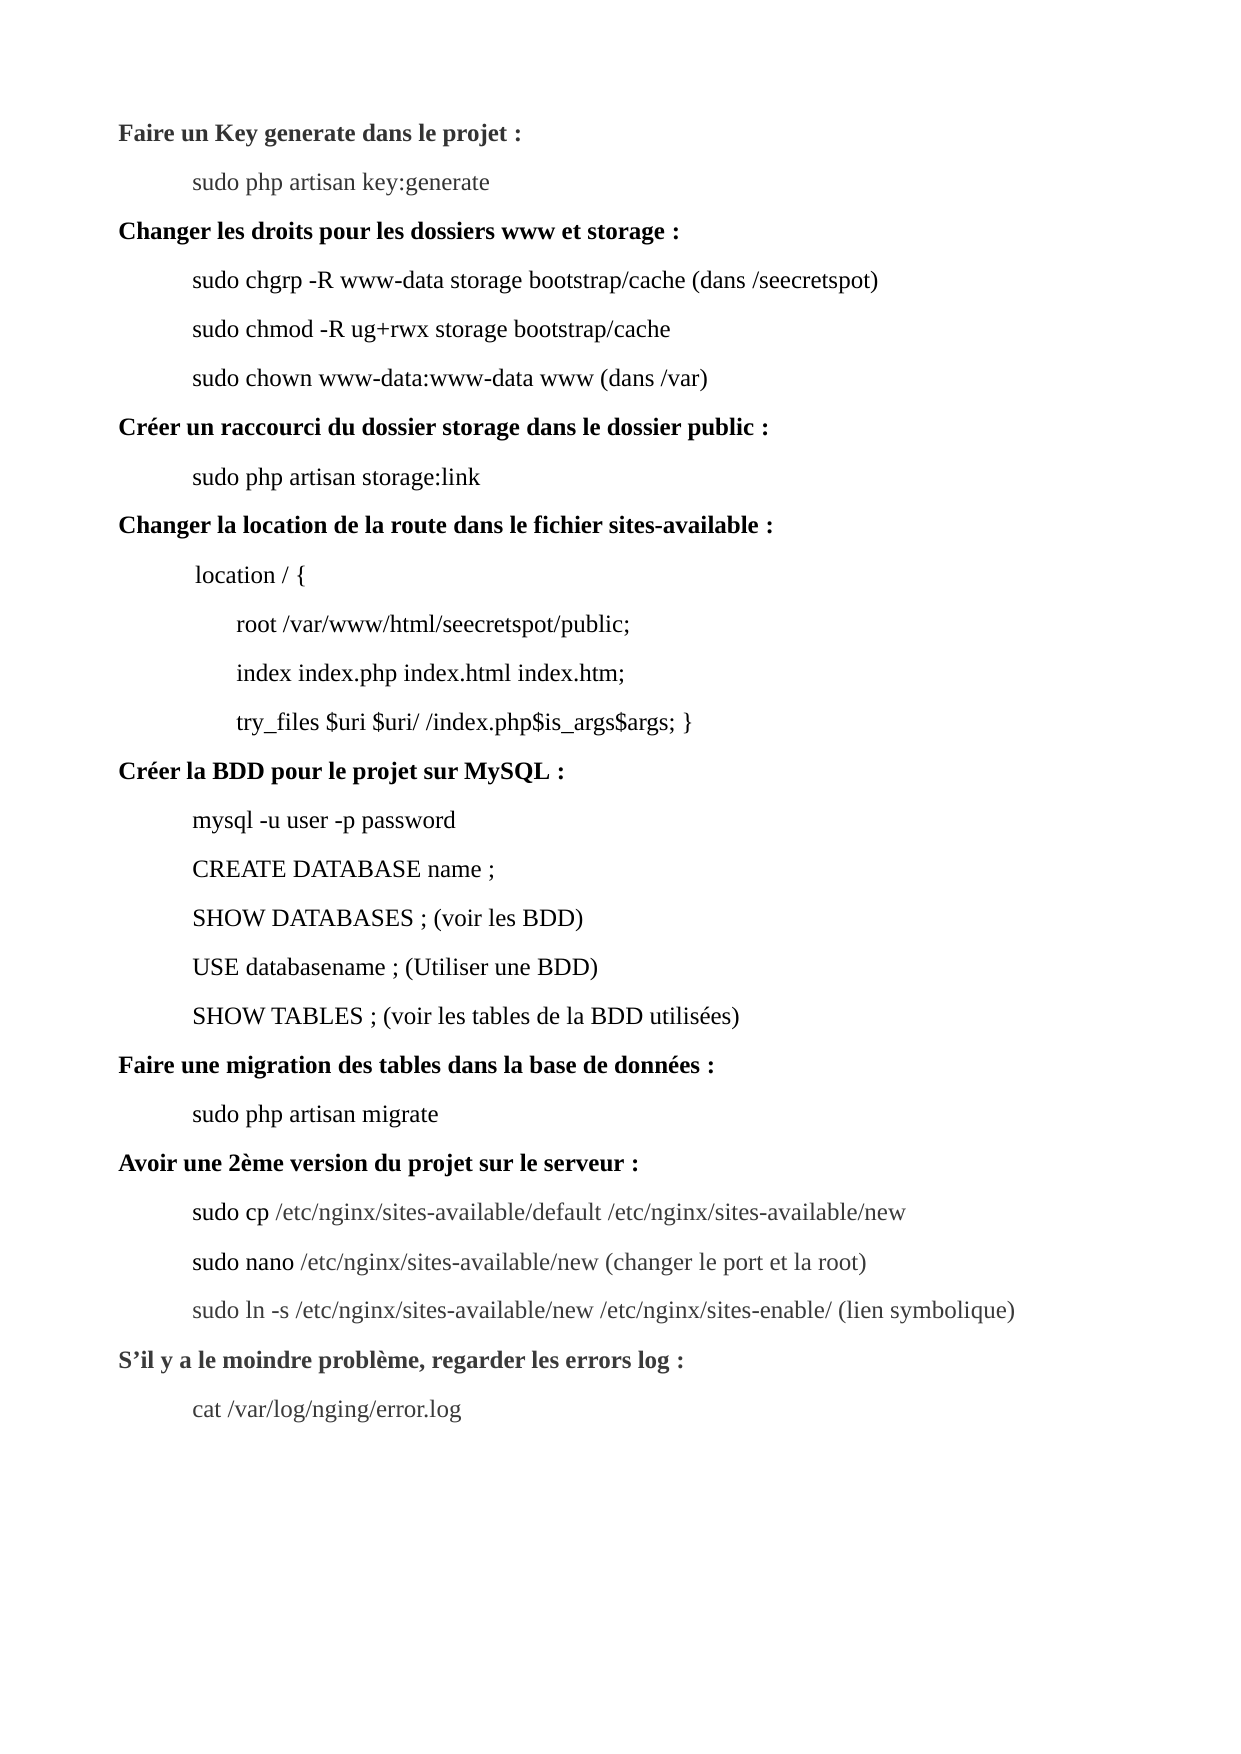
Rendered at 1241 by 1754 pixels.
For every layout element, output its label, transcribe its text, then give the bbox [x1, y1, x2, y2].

text sudo php artisan storage:link [118, 462, 1122, 490]
text sudo chmod -R ug+rwx storage bootstrap/cache [118, 314, 1122, 343]
text sudo ln -s /etc/nginx/sites-available/new /etc/nginx/sites-enable/ (lien symbolique) [118, 1296, 1122, 1324]
text cat /var/log/nging/error.log [118, 1394, 1122, 1422]
text CREATE DATABASE name ; [118, 854, 1122, 883]
text sudo chgrp -R www-data storage bootstrap/cache (dans /seecretspot) [118, 265, 1122, 294]
text sudo php artisan migrate [118, 1099, 1122, 1128]
text Créer un raccourci du dossier storage dans le dossier public : [118, 412, 1122, 441]
text Changer la location de la route dans le fichier sites-available : [118, 511, 1122, 539]
text sudo chown www-data:www-data www (dans /var) [118, 363, 1122, 392]
text sudo php artisan key:generate [118, 167, 1122, 196]
text root /var/www/html/seecretspot/public; [236, 609, 1122, 637]
text Avoir une 2ème version du projet sur le serveur : [118, 1148, 1122, 1177]
text Changer les droits pour les dossiers www et storage : [118, 216, 1122, 245]
text location / { [195, 560, 1122, 588]
text sudo cp /etc/nginx/sites-available/default /etc/nginx/sites-available/new [118, 1197, 1122, 1226]
text SHOW DATABASES ; (voir les BDD) [118, 903, 1122, 932]
text USE databasename ; (Utiliser une BDD) [118, 952, 1122, 981]
text SHOW TABLES ; (voir les tables de la BDD utilisées) [118, 1001, 1122, 1030]
text Faire une migration des tables dans la base de données : [118, 1050, 1122, 1079]
text index index.php index.html index.htm; [236, 658, 1122, 687]
text mysql -u user -p password [118, 805, 1122, 834]
text S’il y a le moindre problème, regarder les errors log : [118, 1345, 1122, 1373]
text Faire un Key generate dans le projet : [118, 118, 1122, 147]
text Créer la BDD pour le projet sur MySQL : [118, 756, 1122, 785]
text sudo nano /etc/nginx/sites-available/new (changer le port et la root) [118, 1247, 1122, 1275]
text try_files $uri $uri/ /index.php$is_args$args; } [236, 707, 1122, 736]
